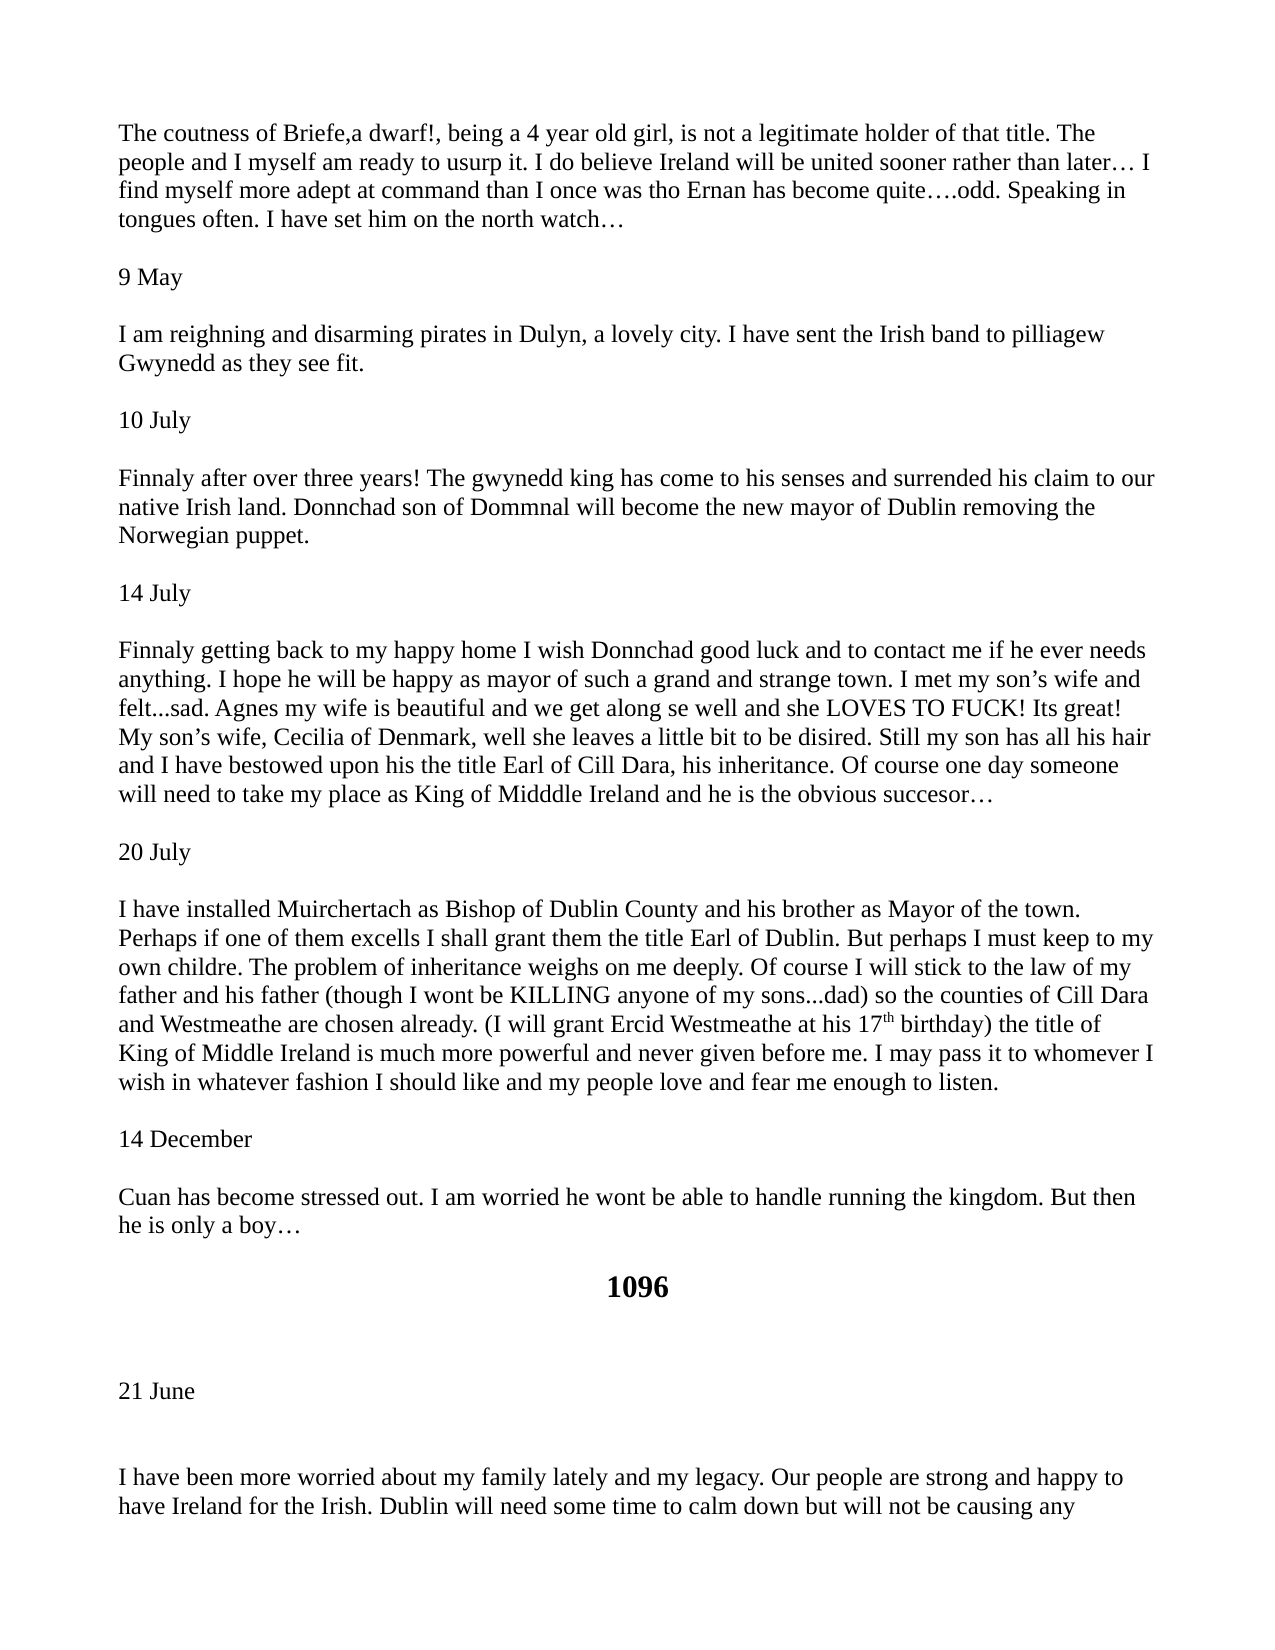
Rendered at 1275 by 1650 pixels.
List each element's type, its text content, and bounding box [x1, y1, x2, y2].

text 20 July [118, 837, 1157, 866]
text I am reighning and disarming pirates in Dulyn, a lovely city. I have sent the Irish band to pilliagew Gwynedd as they see fit. [118, 319, 1157, 377]
text 14 December [118, 1124, 1157, 1153]
text The coutness of Briefe,a dwarf!, being a 4 year old girl, is not a legitimate holder of that title. The people and I myself am ready to usurp it. I do believe Ireland will be united sooner rather than later… I find myself more adept at command than I once was tho Ernan has become quite….odd. Speaking in tongues often. I have set him on the north watch… [118, 118, 1157, 233]
text I have installed Muirchertach as Bishop of Dublin County and his brother as Mayor of the town. Perhaps if one of them excells I shall grant them the title Earl of Dublin. But perhaps I must keep to my own childre. The problem of inheritance weighs on me deeply. Of course I will stick to the law of my father and his father (though I wont be KILLING anyone of my sons...dad) so the counties of Cill Dara and Westmeathe are chosen already. (I will grant Ercid Westmeathe at his 17th birthday) the title of King of Middle Ireland is much more powerful and never given before me. I may pass it to whomever I wish in whatever fashion I should like and my people love and fear me enough to listen. [118, 894, 1157, 1096]
text 1096 [118, 1268, 1157, 1304]
text Finnaly getting back to my happy home I wish Donnchad good luck and to contact me if he ever needs anything. I hope he will be happy as mayor of such a grand and strange town. I met my son’s wife and felt...sad. Agnes my wife is beautiful and we get along se well and she LOVES TO FUCK! Its great! My son’s wife, Cecilia of Denmark, well she leaves a little bit to be disired. Still my son has all his hair and I have bestowed upon his the title Earl of Cill Dara, his inheritance. Of course one day someone will need to take my place as King of Midddle Ireland and he is the obvious succesor… [118, 636, 1157, 808]
text 9 May [118, 262, 1157, 291]
text 14 July [118, 578, 1157, 607]
text I have been more worried about my family lately and my legacy. Our people are strong and happy to have Ireland for the Irish. Dublin will need some time to calm down but will not be causing any [118, 1462, 1157, 1520]
text Cuan has become stressed out. I am worried he wont be able to handle running the kingdom. But then he is only a boy… [118, 1182, 1157, 1239]
text 21 June [118, 1376, 1157, 1405]
text 10 July [118, 406, 1157, 434]
text Finnaly after over three years! The gwynedd king has come to his senses and surrended his claim to our native Irish land. Donnchad son of Dommnal will become the new mayor of Dublin removing the Norwegian puppet. [118, 463, 1157, 549]
